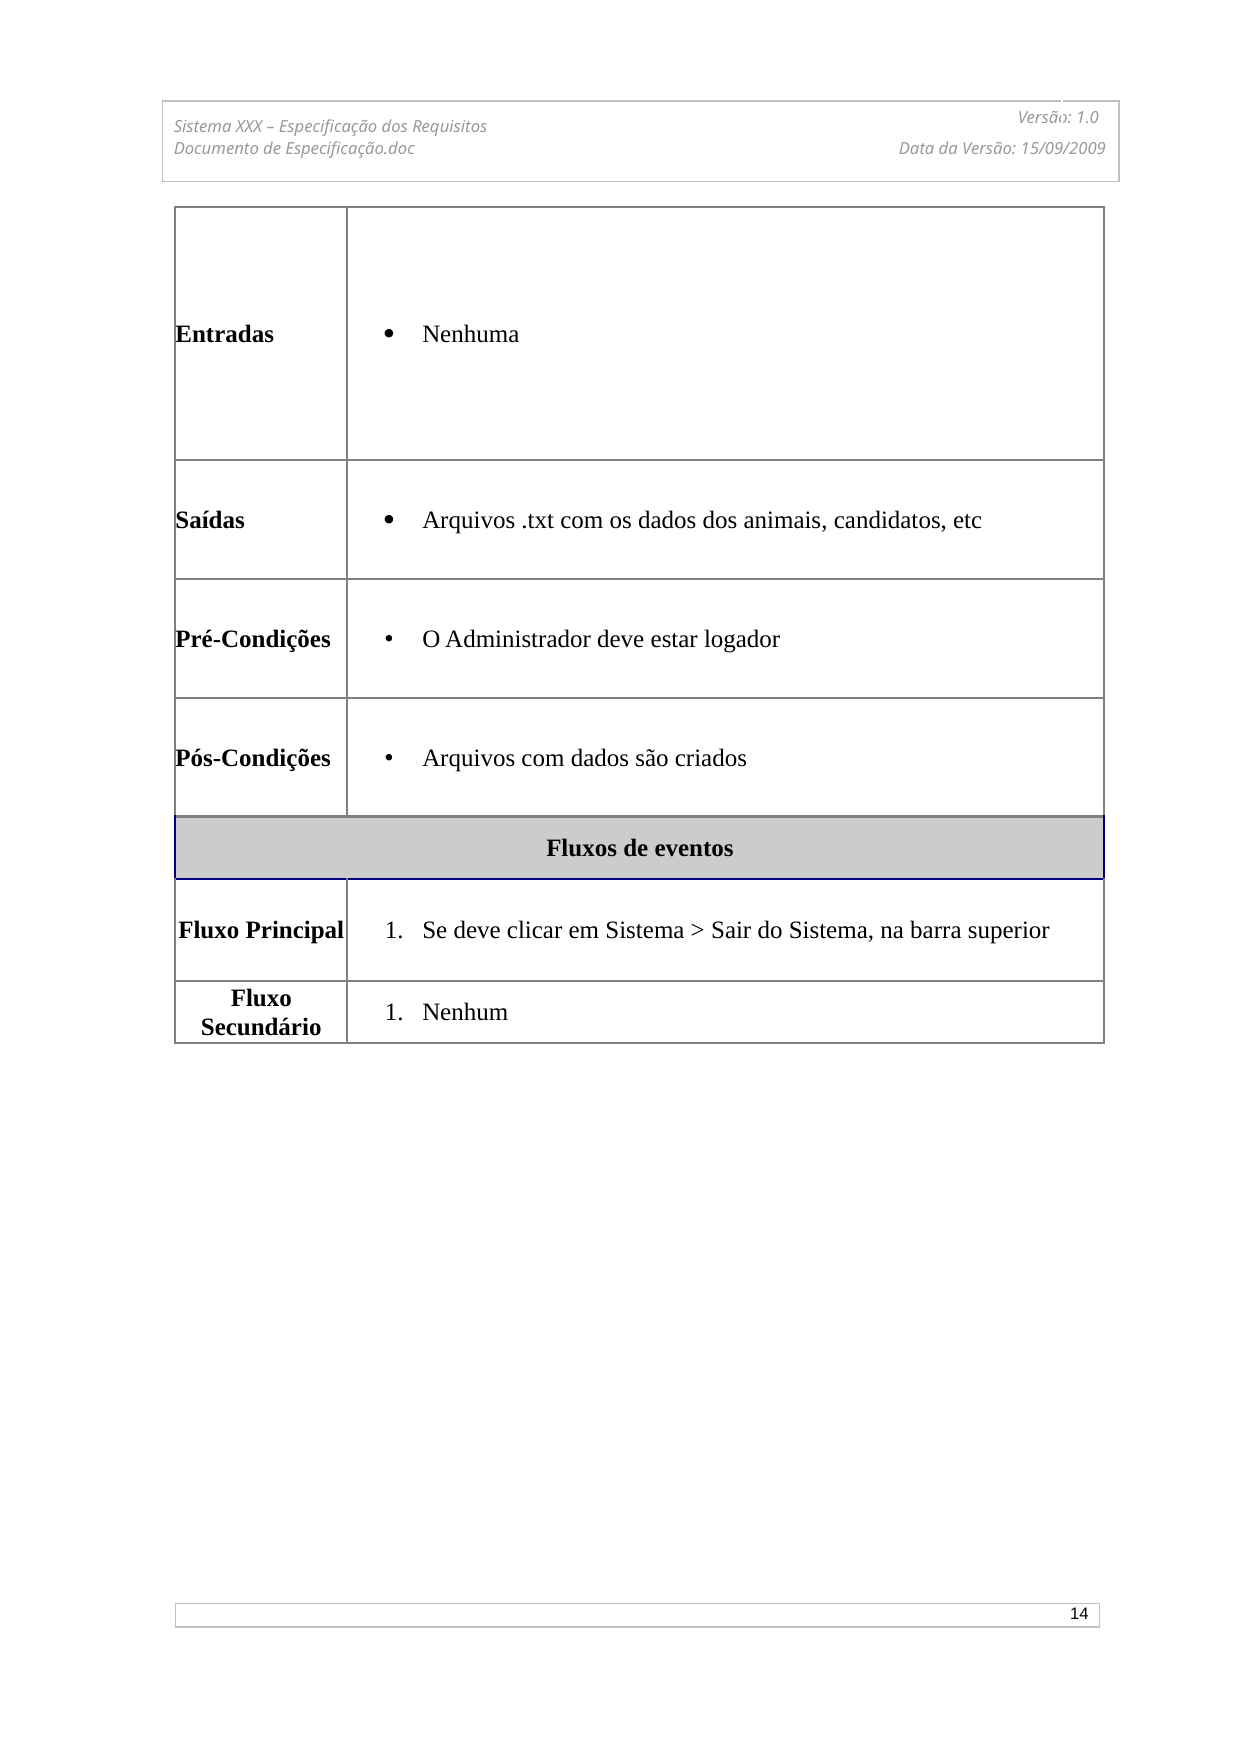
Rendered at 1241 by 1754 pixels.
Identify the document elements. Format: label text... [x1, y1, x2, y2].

table_cell Fluxo Secundário [176, 982, 346, 1042]
table_cell Fluxo Principal [176, 880, 346, 979]
table_cell Nenhuma [348, 208, 1103, 459]
table_cell Arquivos .txt com os dados dos animais, candidatos, etc [348, 461, 1103, 578]
table_cell Pré-Condições [176, 580, 346, 697]
table_cell Entradas [176, 208, 346, 459]
table_cell O Administrador deve estar logador [348, 580, 1103, 697]
table_cell Saídas [176, 461, 346, 578]
table_cell Fluxos de eventos [176, 862, 1103, 878]
table_cell Fluxos de eventos [176, 818, 1103, 833]
table_cell Se deve clicar em Sistema > Sair do Sistema, na barra superior [348, 880, 1103, 979]
table_cell Arquivos com dados são criados [348, 699, 1103, 815]
table_cell Pós-Condições [176, 699, 346, 815]
table_cell Nenhum [348, 982, 1103, 1042]
